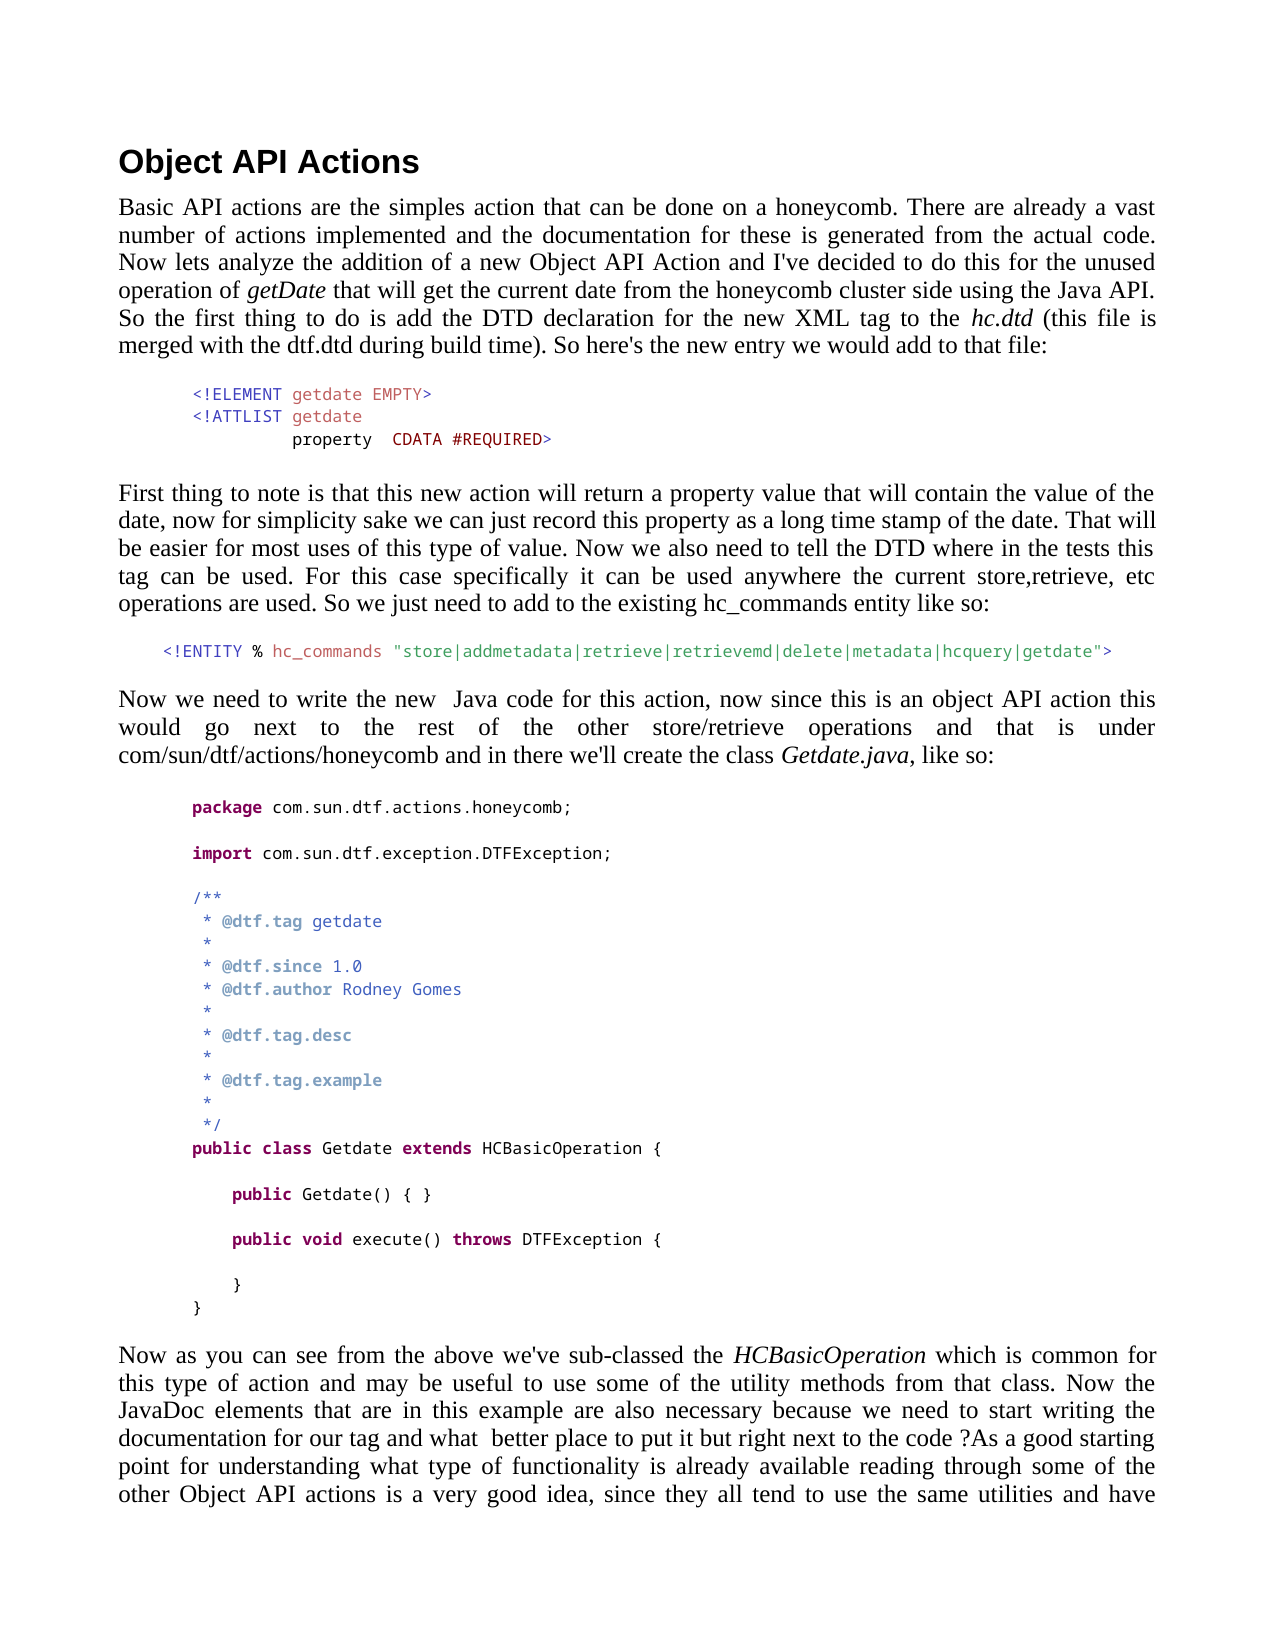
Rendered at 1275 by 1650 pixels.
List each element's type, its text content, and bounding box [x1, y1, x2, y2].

text public void execute() throws DTFException { [192, 1228, 1157, 1250]
text * @dtf.tag.desc [192, 1023, 1157, 1046]
text public Getdate() { } [192, 1182, 1157, 1205]
text Now as you can see from the above we've sub-classed the HCBasicOperation which is common for this type of action and may be useful to use some of the utility methods from that class. Now the JavaDoc elements that are in this example are also necessary because we need to start writing the documentation for our tag and what better place to put it but right next to the code ?As a good starting point for understanding what type of functionality is already available reading through some of the other Object API actions is a very good idea, since they all tend to use the same utilities and have [118, 1341, 1157, 1507]
text Basic API actions are the simples action that can be done on a honeycomb. There are already a vast number of actions implemented and the documentation for these is generated from the actual code. Now lets analyze the addition of a new Object API Action and I've decided to do this for the unused operation of getDate that will get the current date from the honeycomb cluster side using the Java API. So the first thing to do is add the DTD declaration for the new XML tag to the hc.dtd (this file is merged with the dtf.dtd during build time). So here's the new entry we would add to that file: [118, 193, 1157, 359]
text <!ATTLIST getdate [192, 405, 1157, 427]
text * @dtf.since 1.0 [192, 955, 1157, 978]
text package com.sun.dtf.actions.honeycomb; [192, 796, 1157, 819]
text import com.sun.dtf.exception.DTFException; [192, 842, 1157, 864]
text /** [192, 887, 1157, 910]
text * [192, 1046, 1157, 1069]
text */ [192, 1114, 1157, 1137]
subtitle Object API Actions [118, 143, 1157, 181]
text <!ELEMENT getdate EMPTY> [192, 382, 1157, 405]
text * @dtf.author Rodney Gomes [192, 978, 1157, 1001]
text * [192, 932, 1157, 955]
text property CDATA #REQUIRED> [192, 427, 1157, 450]
text * @dtf.tag.example [192, 1069, 1157, 1091]
text public class Getdate extends HCBasicOperation { [192, 1137, 1157, 1159]
text } [192, 1296, 1157, 1318]
text First thing to note is that this new action will return a property value that will contain the value of the date, now for simplicity sake we can just record this property as a long time stamp of the date. That will be easier for most uses of this type of value. Now we also need to tell the DTD where in the tests this tag can be used. For this case specifically it can be used anywhere the current store,retrieve, etc operations are used. So we just need to add to the existing hc_commands entity like so: [118, 479, 1157, 617]
text * [192, 1001, 1157, 1023]
text } [192, 1273, 1157, 1296]
text * [192, 1091, 1157, 1114]
text Now we need to write the new Java code for this action, now since this is an object API action this would go next to the rest of the other store/retrieve operations and that is under com/sun/dtf/actions/honeycomb and in there we'll create the class Getdate.java, like so: [118, 685, 1157, 768]
text <!ENTITY % hc_commands "store|addmetadata|retrieve|retrievemd|delete|metadata|hcquery|getdate"> [118, 640, 1157, 663]
text * @dtf.tag getdate [192, 910, 1157, 932]
